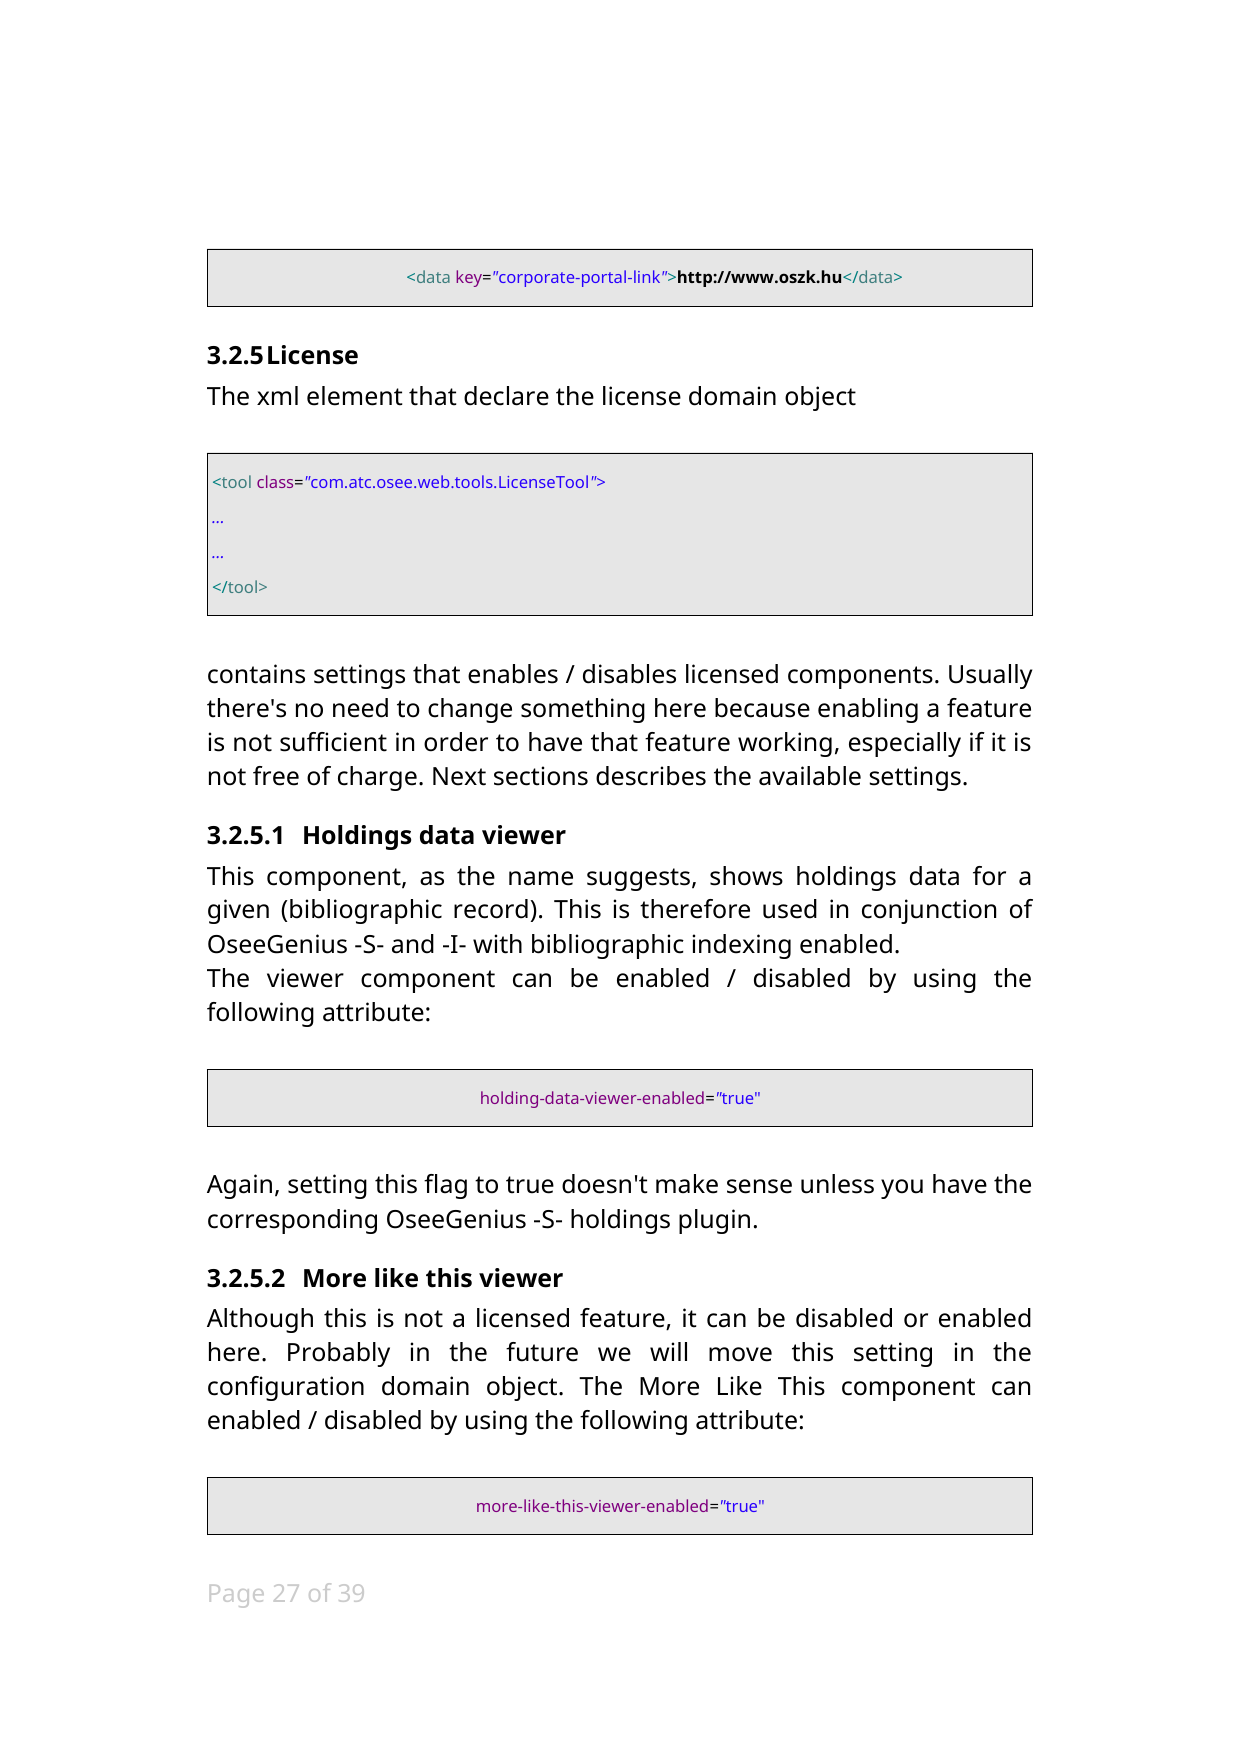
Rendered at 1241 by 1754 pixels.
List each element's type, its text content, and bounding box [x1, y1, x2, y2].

text This component, as the name suggests, shows holdings data for a given (bibliographic record). This is therefore used in conjunction of OseeGenius -S- and -I- with bibliographic indexing enabled. [207, 858, 1033, 960]
subtitle More like this viewer [207, 1260, 1033, 1294]
text contains settings that enables / disables licensed components. Usually there's no need to change something here because enabling a feature is not sufficient in order to have that feature working, especially if it is not free of charge. Next sections describes the available settings. [207, 657, 1033, 793]
text <data key="corporate-portal-link">http://www.oszk.hu</data> [208, 250, 1032, 306]
text Again, setting this flag to true doesn't make sense unless you have the corresponding OseeGenius -S- holdings plugin. [207, 1167, 1033, 1235]
text Although this is not a licensed feature, it can be disabled or enabled here. Probably in the future we will move this setting in the configuration domain object. The More Like This component can enabled / disabled by using the following attribute: [207, 1301, 1033, 1437]
text holding-data-viewer-enabled="true" [208, 1070, 1032, 1126]
text more-like-this-viewer-enabled="true" [208, 1478, 1032, 1534]
subtitle License [207, 338, 1033, 372]
text The viewer component can be enabled / disabled by using the following attribute: [207, 960, 1033, 1028]
subtitle Holdings data viewer [207, 818, 1033, 852]
text ... [208, 488, 1032, 523]
text </tool> [208, 558, 1032, 615]
text <tool class="com.atc.osee.web.tools.LicenseTool"> [208, 454, 1032, 488]
text ... [208, 523, 1032, 558]
text The xml element that declare the license domain object [207, 378, 1033, 412]
